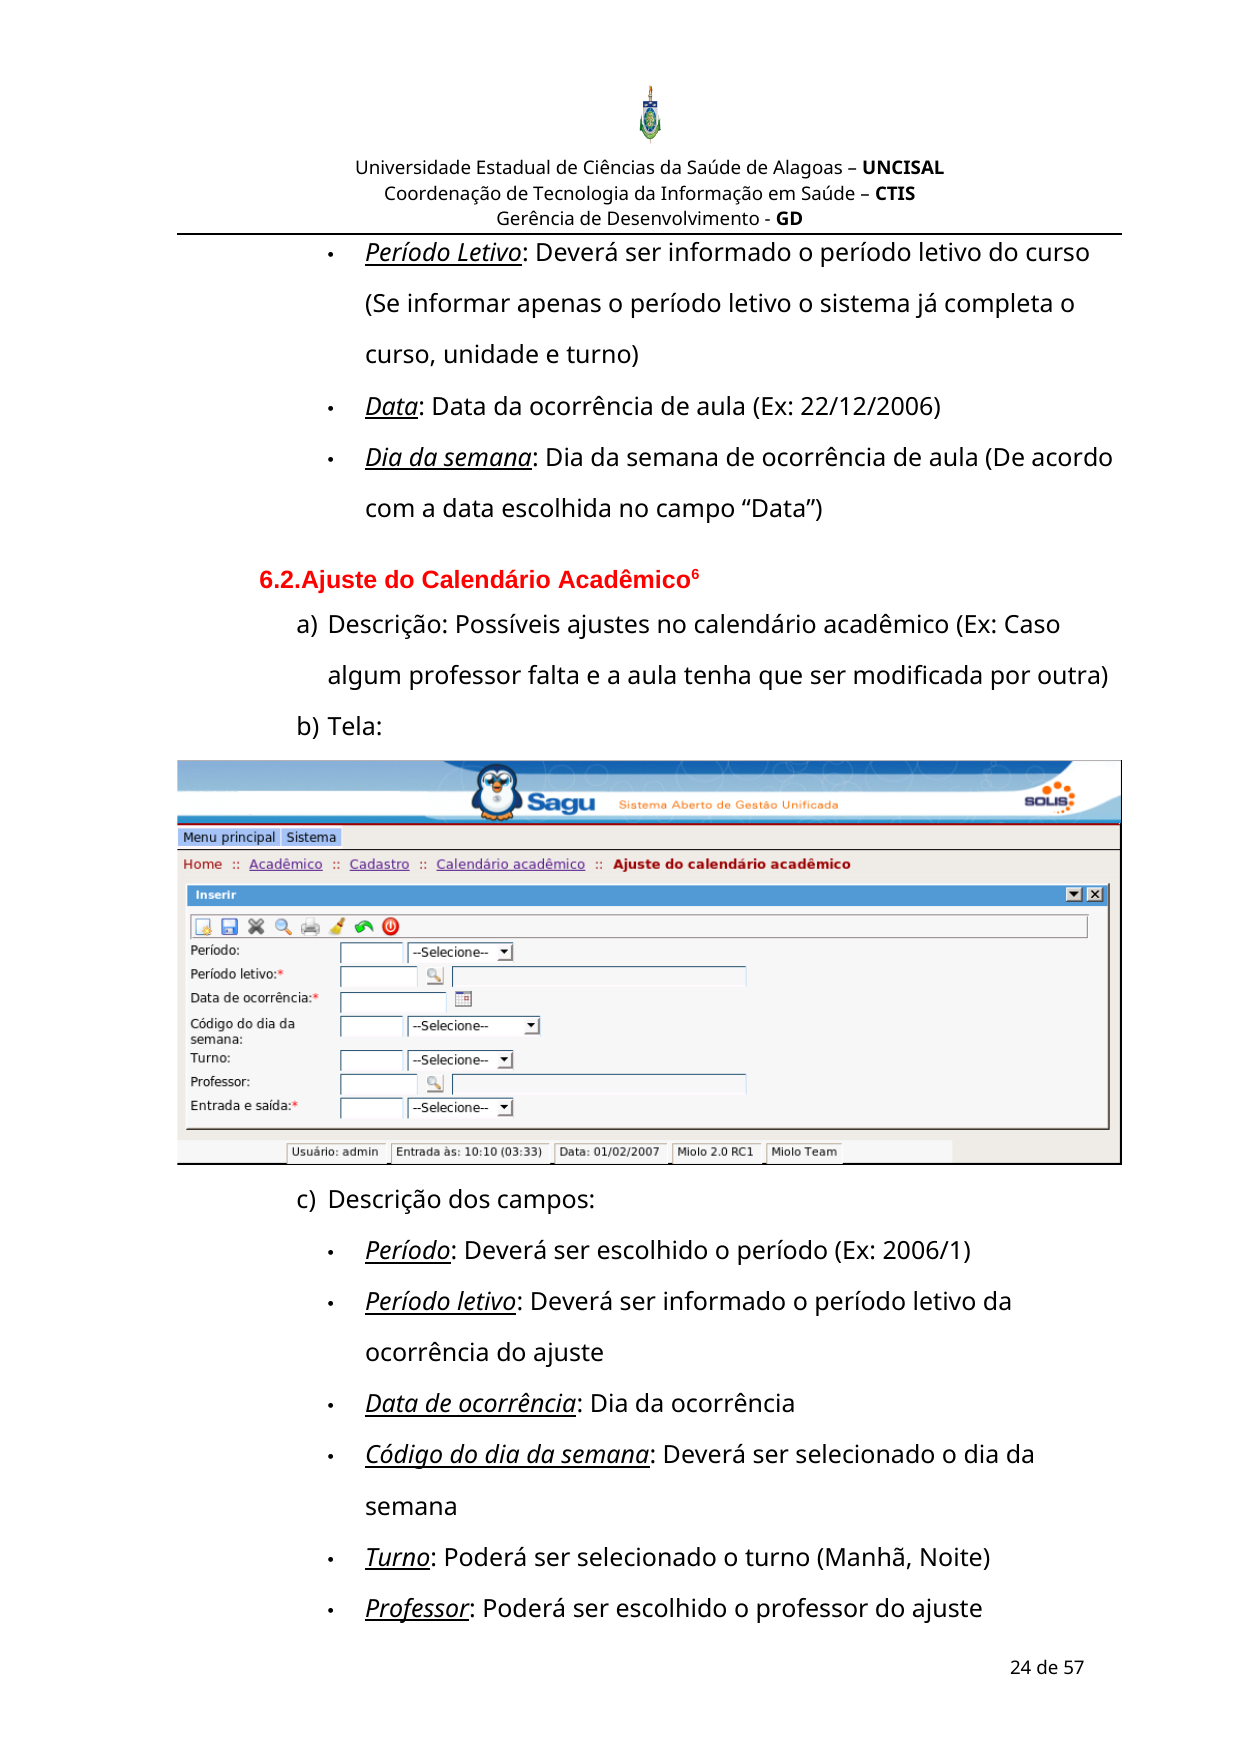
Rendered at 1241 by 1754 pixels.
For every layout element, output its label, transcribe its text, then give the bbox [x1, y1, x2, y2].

picture [177, 760, 1122, 1165]
list Descrição: Possíveis ajustes no calendário acadêmico (Ex: Caso algum professor falta e a aula tenha que ser modificada por outra) [290, 607, 1122, 692]
list Período: Deverá ser escolhido o período (Ex: 2006/1) [327, 1233, 1122, 1267]
list Período letivo: Deverá ser informado o período letivo da ocorrência do ajuste [327, 1284, 1122, 1369]
list Dia da semana: Dia da semana de ocorrência de aula (De acordo com a data escolhida no campo “Data”) [327, 439, 1122, 524]
list Código do dia da semana: Deverá ser selecionado o dia da semana [327, 1437, 1122, 1522]
list Descrição dos campos: [290, 1165, 1122, 1216]
list Período Letivo: Deverá ser informado o período letivo do curso (Se informar apenas o período letivo o sistema já completa o curso, unidade e turno) [327, 235, 1122, 371]
list Tela: [290, 709, 1122, 743]
list Data: Data da ocorrência de aula (Ex: 22/12/2006) [327, 388, 1122, 422]
picture [638, 82, 662, 146]
subtitle Ajuste do Calendário Acadêmico6 [252, 566, 1122, 594]
list Data de ocorrência: Dia da ocorrência [327, 1386, 1122, 1420]
list Professor: Poderá ser escolhido o professor do ajuste [327, 1590, 1122, 1624]
list Turno: Poderá ser selecionado o turno (Manhã, Noite) [327, 1539, 1122, 1573]
